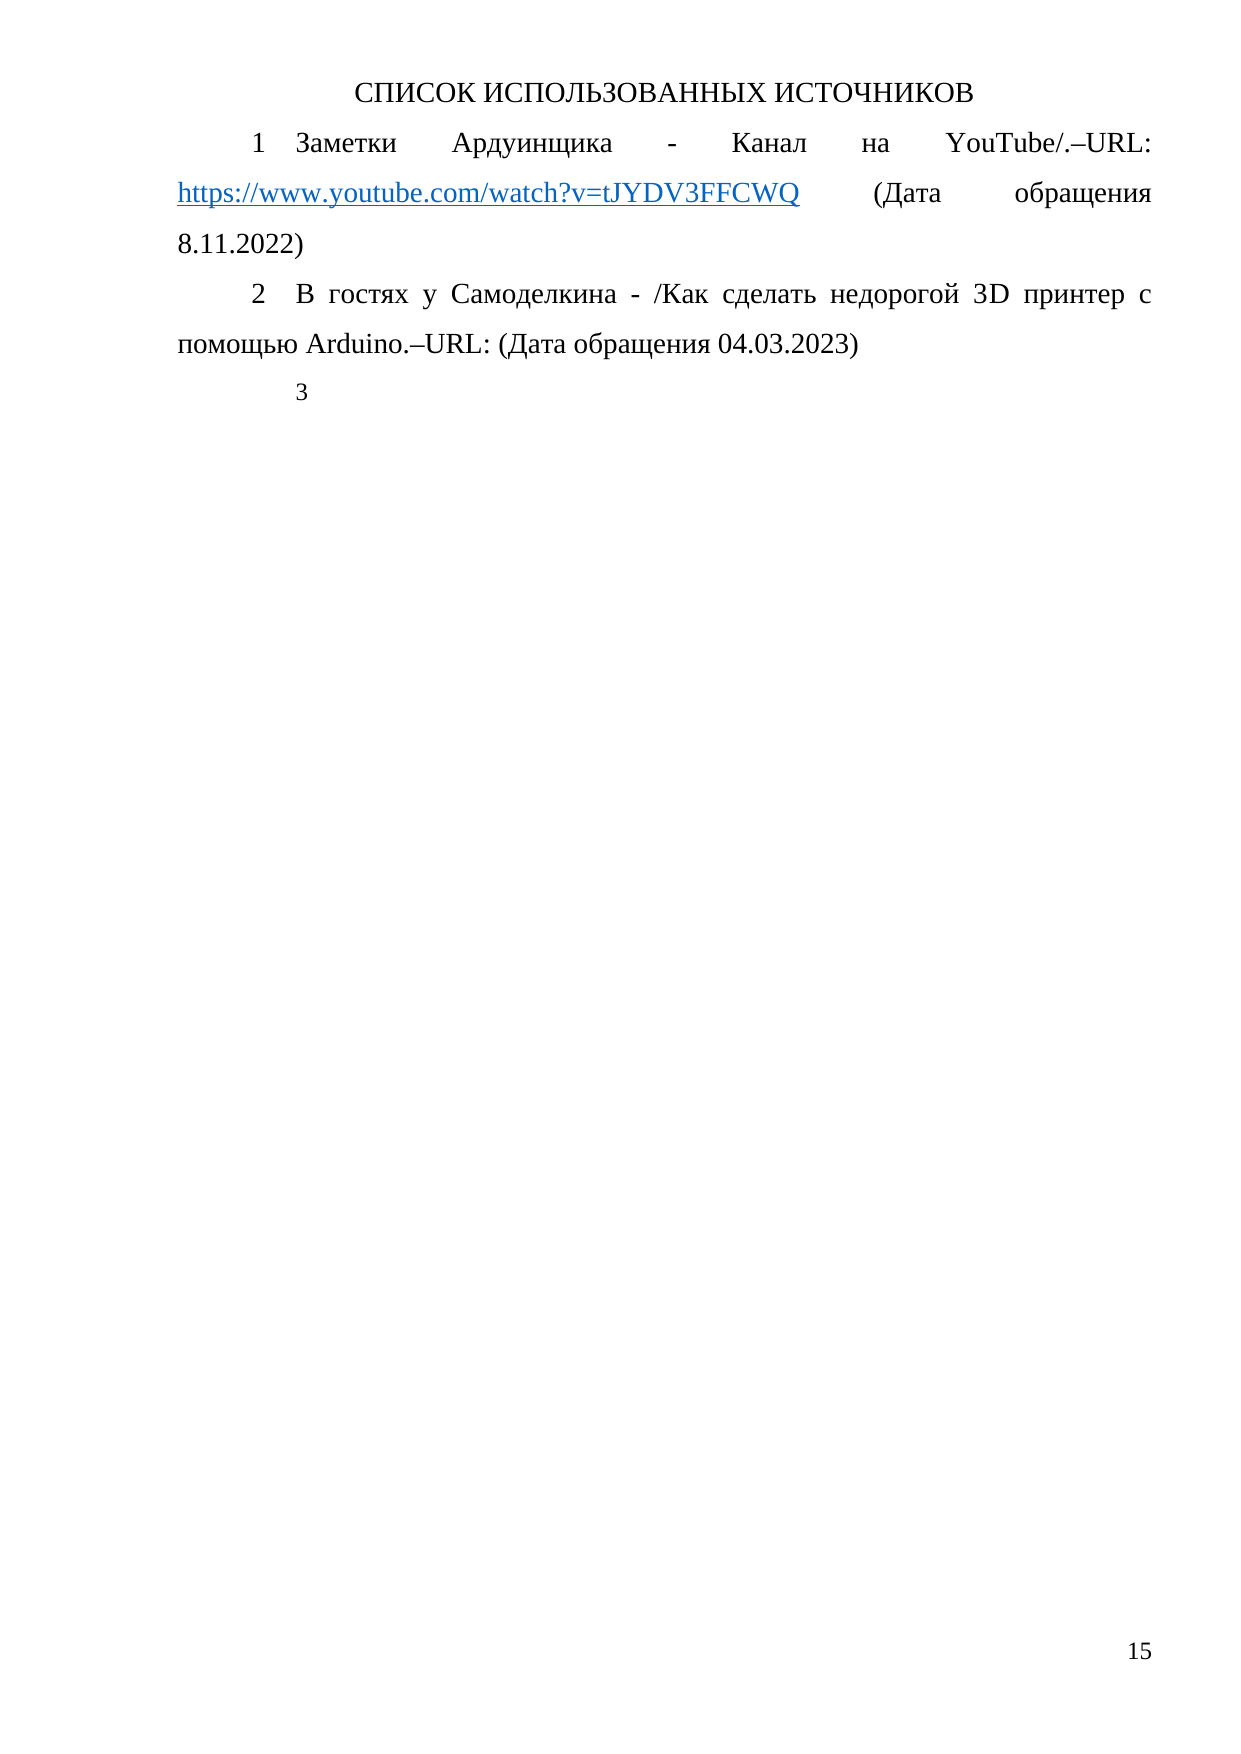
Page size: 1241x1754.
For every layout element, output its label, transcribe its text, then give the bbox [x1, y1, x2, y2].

subtitle СПИСОК ИСПОЛЬЗОВАННЫХ ИСТОЧНИКОВ [177, 75, 1152, 108]
list В гостях у Самоделкина - /Как сделать недорогой 3D принтер с помощью Arduino.–URL: (Дата обращения 04.03.2023) [177, 276, 1152, 360]
list Заметки Ардуинщика - Канал на YouTube/.–URL: https://www.youtube.com/watch?v=tJYDV3FFCWQ (Дата обращения 8.11.2022) [177, 125, 1152, 259]
